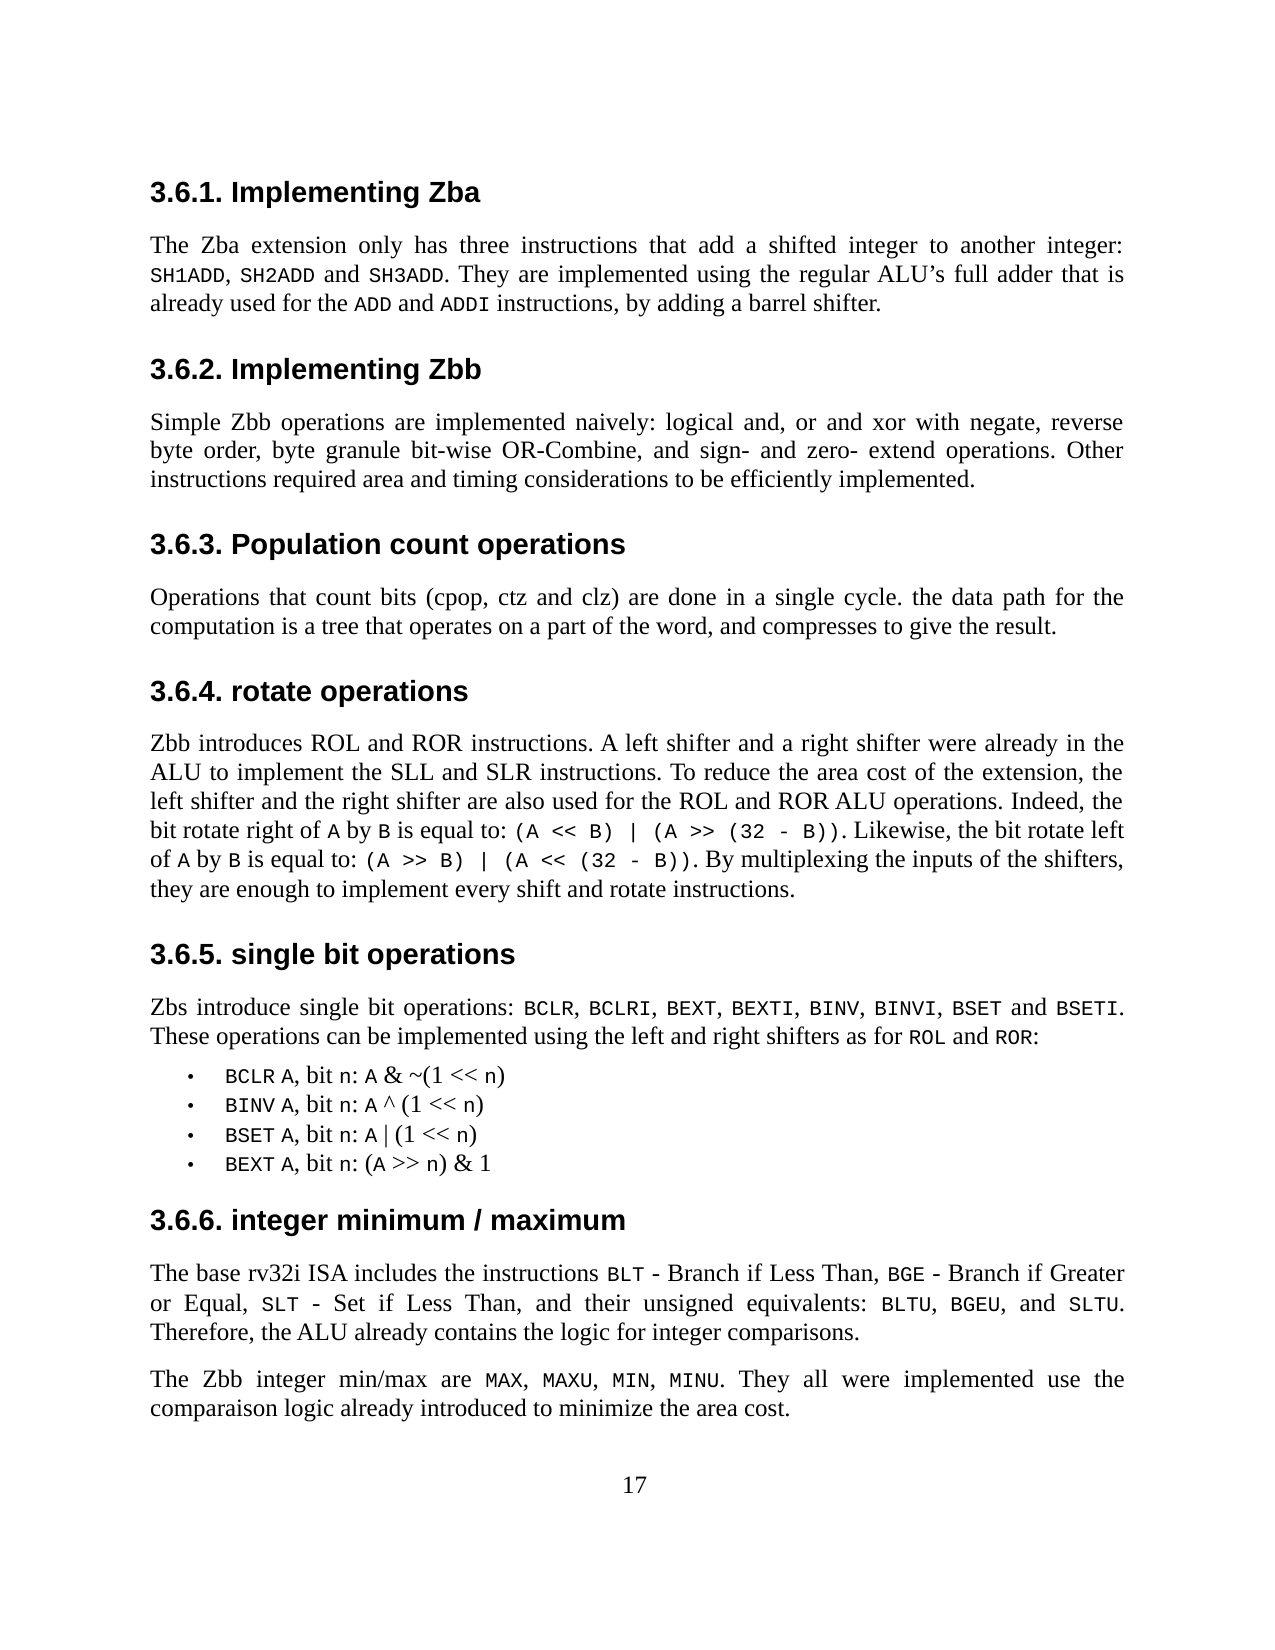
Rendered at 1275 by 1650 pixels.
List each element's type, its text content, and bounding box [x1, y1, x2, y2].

text The base rv32i ISA includes the instructions BLT - Branch if Less Than, BGE - Branch if Greater or Equal, SLT - Set if Less Than, and their unsigned equivalents: BLTU, BGEU, and SLTU. Therefore, the ALU already contains the logic for integer comparisons. [150, 1258, 1125, 1346]
text The Zba extension only has three instructions that add a shifted integer to another integer: SH1ADD, SH2ADD and SH3ADD. They are implemented using the regular ALU’s full adder that is already used for the ADD and ADDI instructions, by adding a barrel shifter. [150, 230, 1125, 318]
subtitle 3.6.6. integer minimum / maximum [150, 1203, 1125, 1237]
text Zbs introduce single bit operations: BCLR, BCLRI, BEXT, BEXTI, BINV, BINVI, BSET and BSETI. These operations can be implemented using the left and right shifters as for ROL and ROR: [150, 992, 1125, 1051]
text Operations that count bits (cpop, ctz and clz) are done in a single cycle. the data path for the computation is a tree that operates on a part of the word, and compresses to give the result. [150, 582, 1125, 639]
text Simple Zbb operations are implemented naively: logical and, or and xor with negate, reverse byte order, byte granule bit-wise OR-Combine, and sign- and zero- extend operations. Other instructions required area and timing considerations to be efficiently implemented. [150, 407, 1125, 493]
text The Zbb integer min/max are MAX, MAXU, MIN, MINU. They all were implemented use the comparaison logic already introduced to minimize the area cost. [150, 1364, 1125, 1422]
list BCLR A, bit n: A & ~(1 << n) [187, 1060, 1125, 1089]
list BSET A, bit n: A | (1 << n) [187, 1119, 1125, 1148]
list BINV A, bit n: A ^ (1 << n) [187, 1089, 1125, 1119]
text Zbb introduces ROL and ROR instructions. A left shifter and a right shifter were already in the ALU to implement the SLL and SLR instructions. To reduce the area cost of the extension, the left shifter and the right shifter are also used for the ROL and ROR ALU operations. Indeed, the bit rotate right of A by B is equal to: (A << B) | (A >> (32 - B)). Likewise, the bit rotate left of A by B is equal to: (A >> B) | (A << (32 - B)). By multiplexing the inputs of the shifters, they are enough to implement every shift and rotate instructions. [150, 728, 1125, 903]
subtitle 3.6.3. Population count operations [150, 527, 1125, 561]
list BEXT A, bit n: (A >> n) & 1 [187, 1148, 1125, 1178]
subtitle 3.6.5. single bit operations [150, 937, 1125, 970]
subtitle 3.6.2. Implementing Zbb [150, 352, 1125, 385]
subtitle 3.6.1. Implementing Zba [150, 175, 1125, 208]
subtitle 3.6.4. rotate operations [150, 673, 1125, 707]
